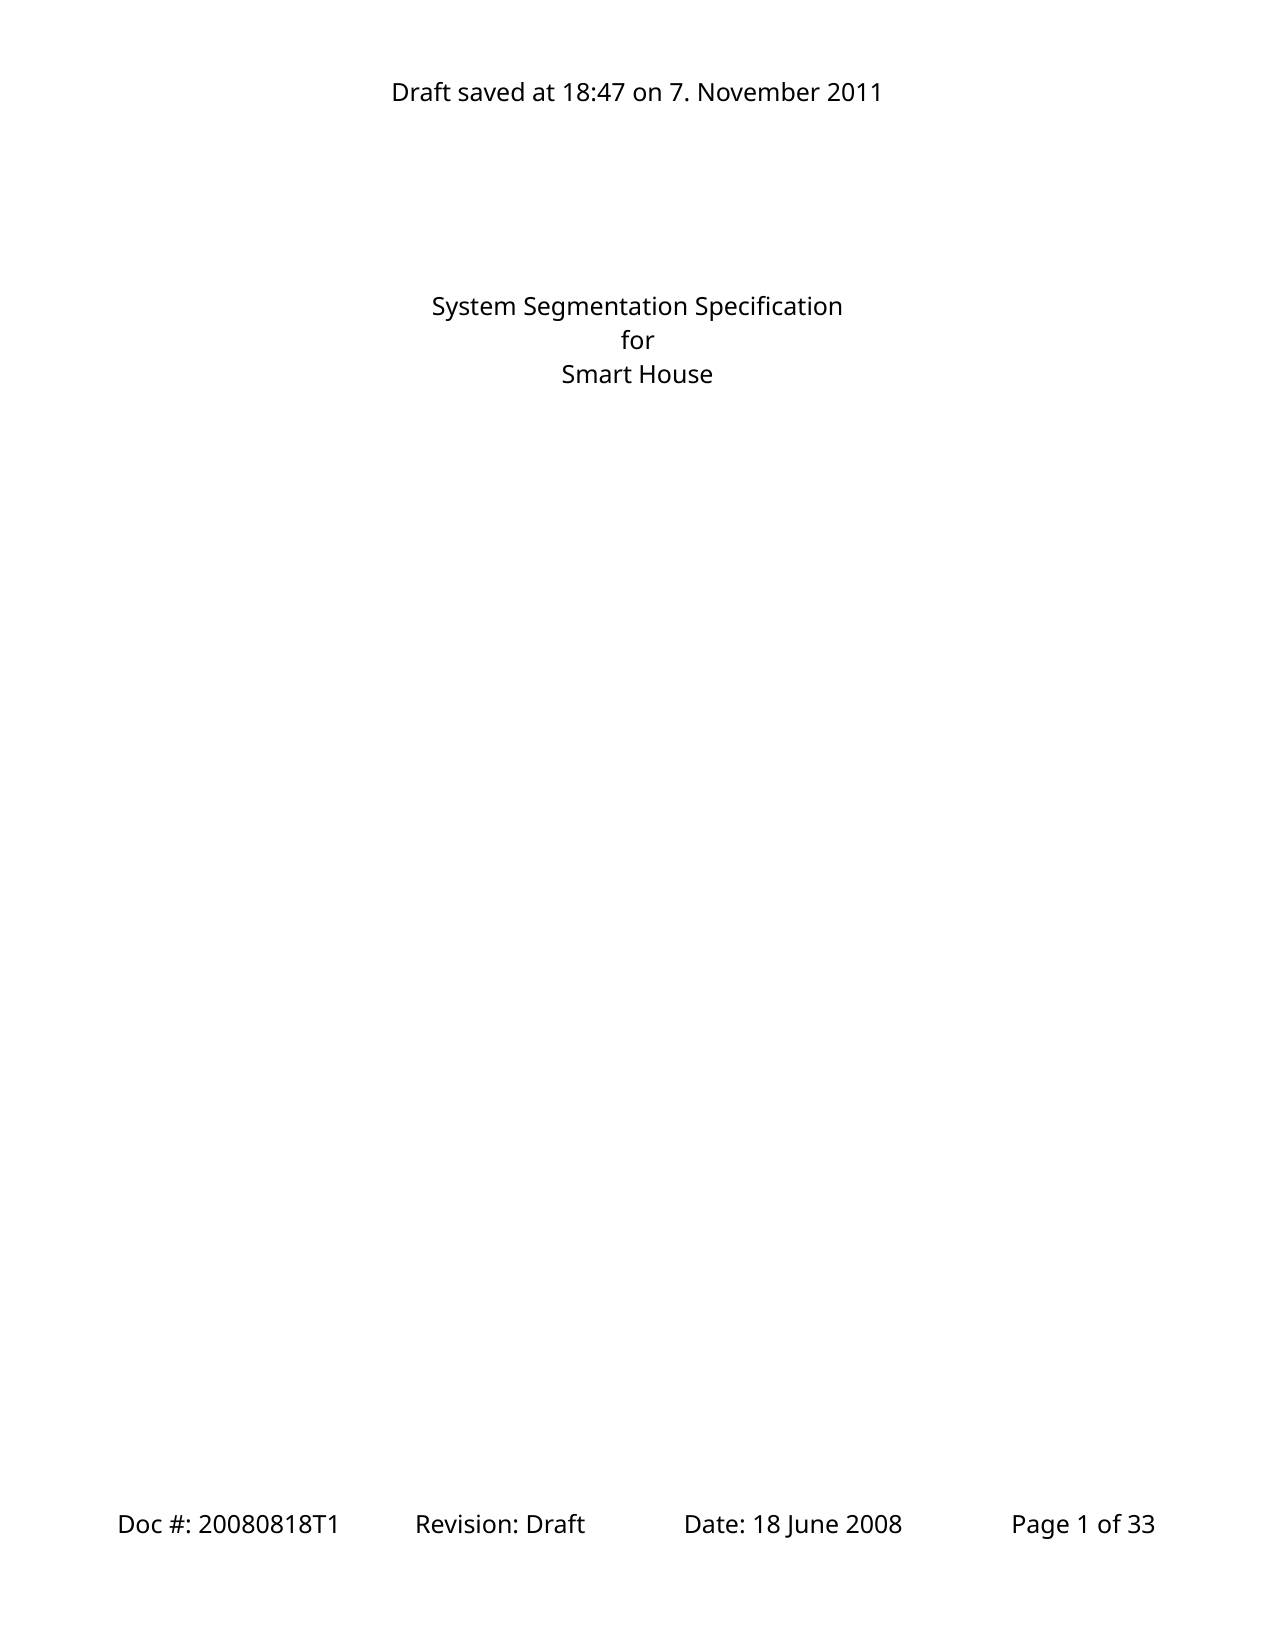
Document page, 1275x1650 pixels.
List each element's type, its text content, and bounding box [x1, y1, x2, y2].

text Smart House [118, 357, 1157, 391]
text for [118, 322, 1157, 357]
text System Segmentation Specification [118, 288, 1157, 322]
